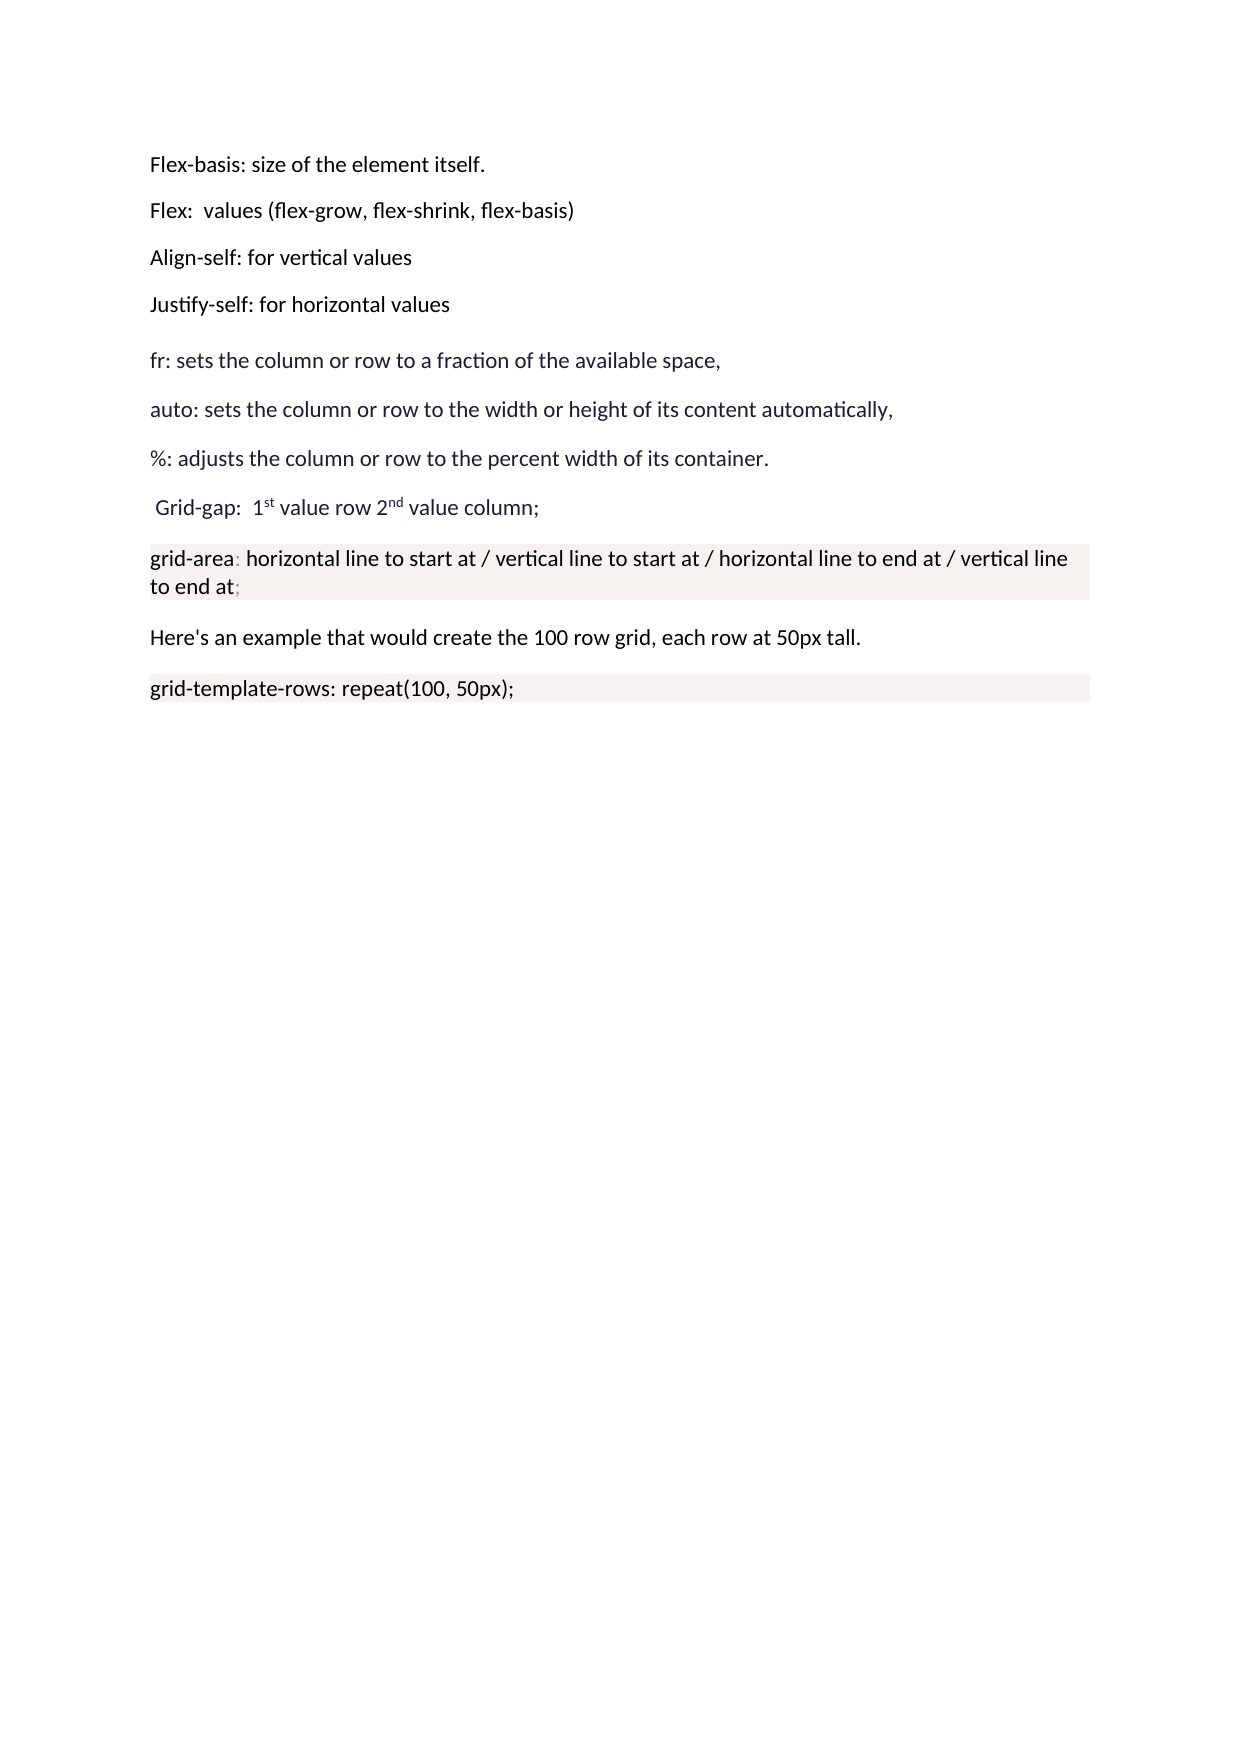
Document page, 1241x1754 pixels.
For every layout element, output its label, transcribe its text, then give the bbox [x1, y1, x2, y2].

text Here's an example that would create the 100 row grid, each row at 50px tall. [150, 623, 1090, 651]
text Justify-self: for horizontal values [150, 290, 1090, 318]
text fr: sets the column or row to a fraction of the available space, [150, 347, 1090, 375]
text Flex: values (flex-grow, flex-shrink, flex-basis) [150, 197, 1090, 224]
text Flex-basis: size of the element itself. [150, 150, 1090, 178]
text Grid-gap: 1st value row 2nd value column; [150, 493, 1090, 521]
text %: adjusts the column or row to the percent width of its container. [150, 444, 1090, 472]
text Align-self: for vertical values [150, 243, 1090, 271]
text grid-template-rows: repeat(100, 50px); [150, 674, 1090, 702]
text grid-area: horizontal line to start at / vertical line to start at / horizontal line to end at / vertical line to end at; [150, 544, 1090, 600]
text auto: sets the column or row to the width or height of its content automatically, [150, 396, 1090, 423]
